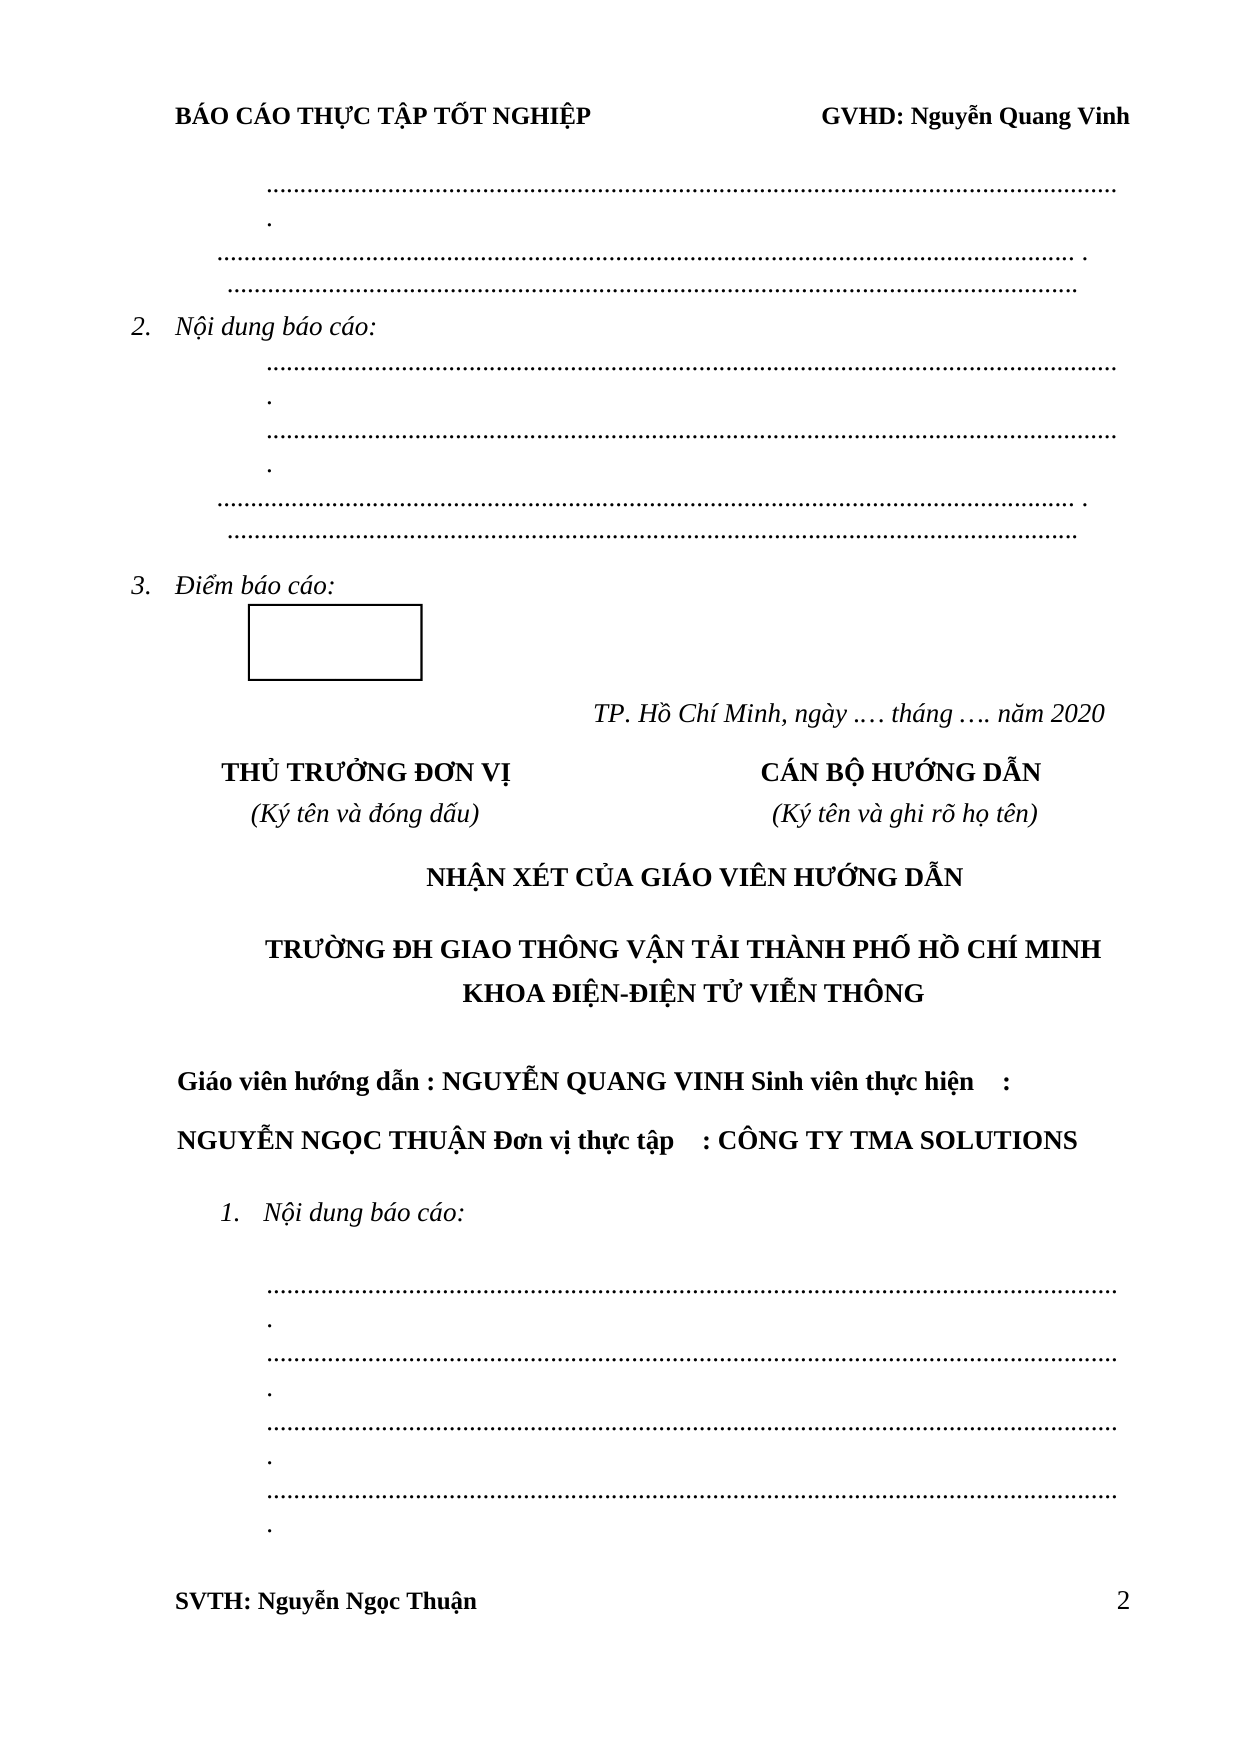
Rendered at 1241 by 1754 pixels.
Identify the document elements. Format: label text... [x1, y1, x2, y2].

subtitle NHẬN XÉT CỦA GIÁO VIÊN HƯỚNG DẪN [426, 861, 1130, 892]
text TRƯỜNG ĐH GIAO THÔNG VẬN TẢI THÀNH PHỐ HỒ CHÍ MINH KHOA ĐIỆN-ĐIỆN TỬ VIỄN THÔNG [265, 933, 1130, 1008]
text Giáo viên hướng dẫn : NGUYỄN QUANG VINH Sinh viên thực hiện : NGUYỄN NGỌC THUẬN Đơn vị thực tập : CÔNG TY TMA SOLUTIONS [177, 1064, 1130, 1155]
text (Ký tên và đóng dấu) (Ký tên và ghi rõ họ tên) [175, 797, 1130, 828]
text ............................................................................................................................... [266, 1268, 1124, 1333]
text ............................................................................................................................... ............................................................................................................................... [214, 235, 1092, 298]
text TP. Hồ Chí Minh, ngày .… tháng …. năm 2020 [175, 697, 1107, 728]
text ............................................................................................................................... [266, 1473, 1124, 1538]
text ............................................................................................................................... [266, 167, 1124, 232]
text ............................................................................................................................... ............................................................................................................................... [214, 481, 1092, 544]
text ............................................................................................................................... [266, 345, 1124, 410]
list Nội dung báo cáo: [131, 310, 1130, 341]
text THỦ TRƯỞNG ĐƠN VỊ CÁN BỘ HƯỚNG DẪN [175, 756, 1130, 787]
list Điểm báo cáo: [131, 569, 1130, 601]
text ............................................................................................................................... [266, 1405, 1124, 1470]
text ............................................................................................................................... [266, 1337, 1124, 1402]
list Nội dung báo cáo: [220, 1196, 1130, 1227]
text ............................................................................................................................... [266, 413, 1124, 478]
